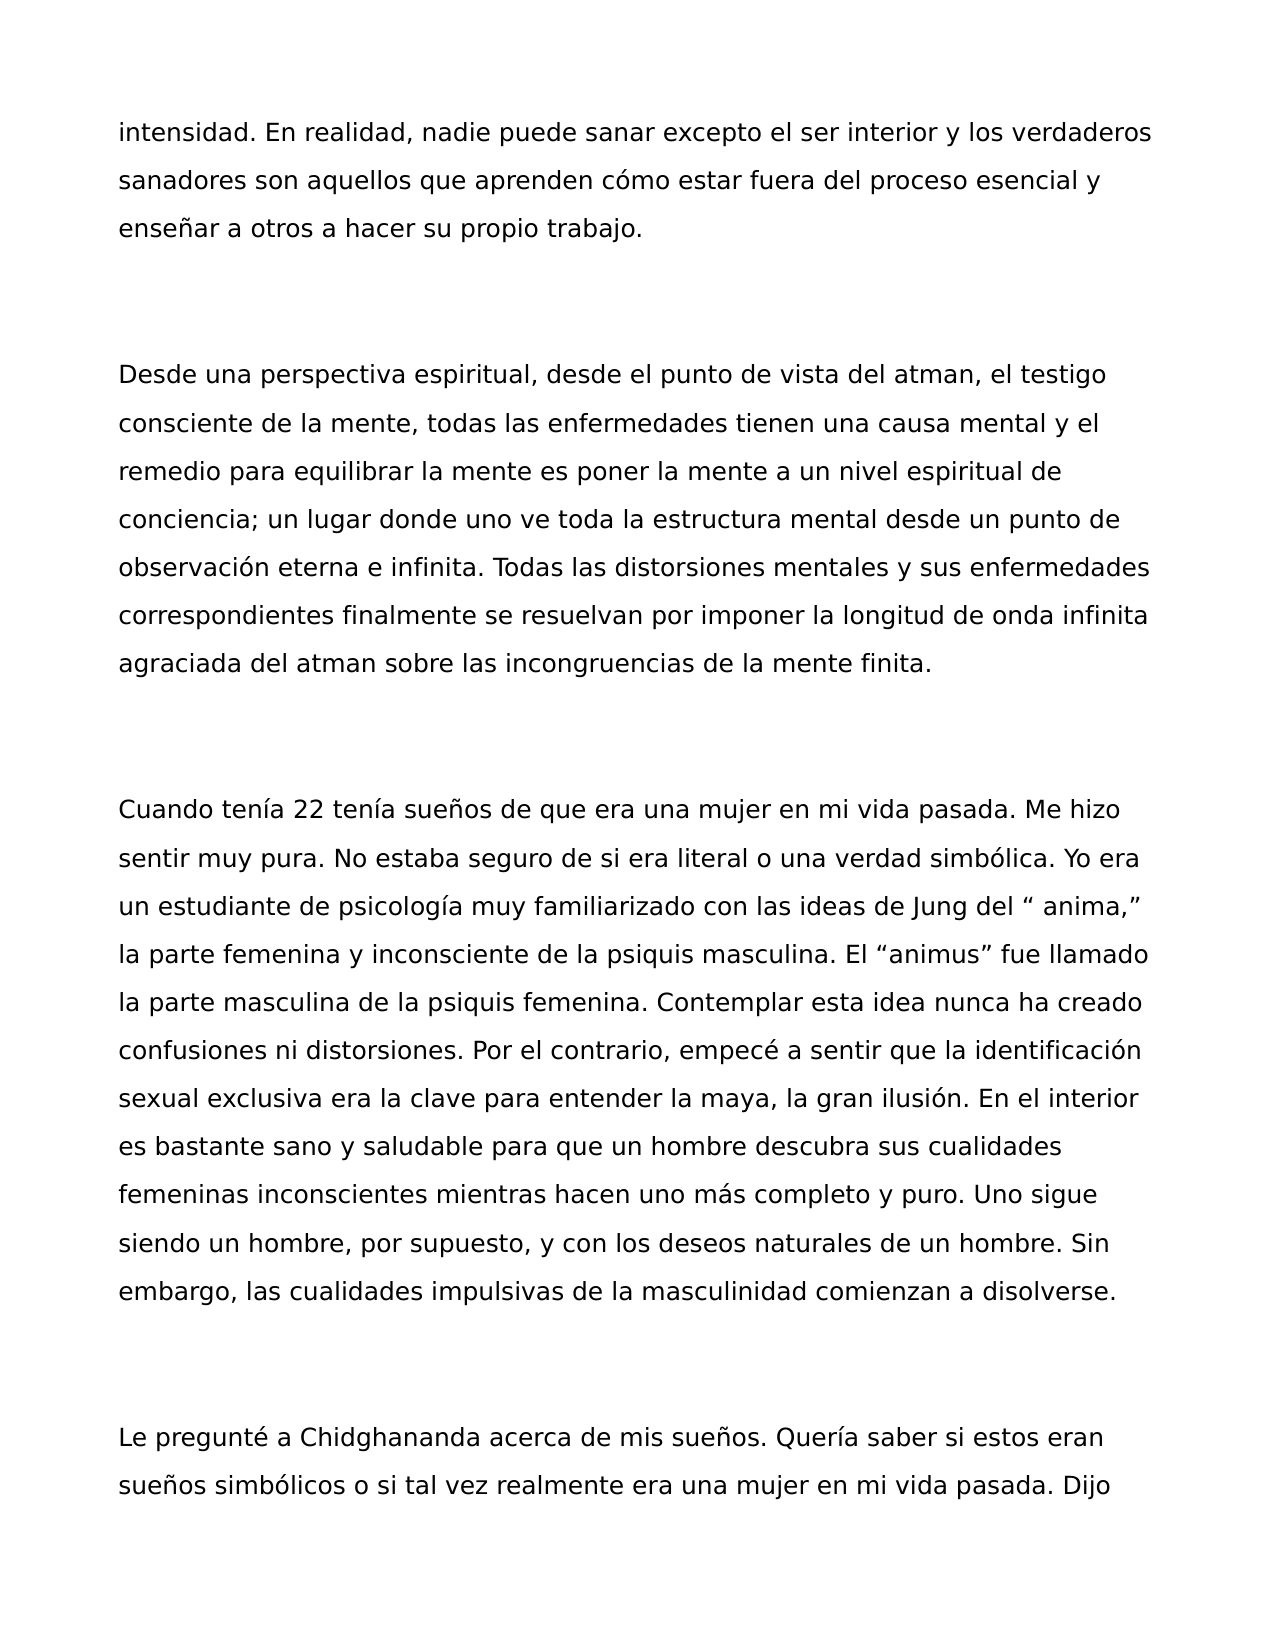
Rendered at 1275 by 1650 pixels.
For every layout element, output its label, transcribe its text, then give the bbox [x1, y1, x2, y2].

text intensidad. En realidad, nadie puede sanar excepto el ser interior y los verdaderos sanadores son aquellos que aprenden cómo estar fuera del proceso esencial y enseñar a otros a hacer su propio trabajo. [118, 118, 1157, 243]
text Desde una perspectiva espiritual, desde el punto de vista del atman, el testigo consciente de la mente, todas las enfermedades tienen una causa mental y el remedio para equilibrar la mente es poner la mente a un nivel espiritual de conciencia; un lugar donde uno ve toda la estructura mental desde un punto de observación eterna e infinita. Todas las distorsiones mentales y sus enfermedades correspondientes finalmente se resuelvan por imponer la longitud de onda infinita agraciada del atman sobre las incongruencias de la mente finita. [118, 361, 1157, 678]
text Cuando tenía 22 tenía sueños de que era una mujer en mi vida pasada. Me hizo sentir muy pura. No estaba seguro de si era literal o una verdad simbólica. Yo era un estudiante de psicología muy familiarizado con las ideas de Jung del “ anima,” la parte femenina y inconsciente de la psiquis masculina. El “animus” fue llamado la parte masculina de la psiquis femenina. Contemplar esta idea nunca ha creado confusiones ni distorsiones. Por el contrario, empecé a sentir que la identificación sexual exclusiva era la clave para entender la maya, la gran ilusión. En el interior es bastante sano y saludable para que un hombre descubra sus cualidades femeninas inconscientes mientras hacen uno más completo y puro. Uno sigue siendo un hombre, por supuesto, y con los deseos naturales de un hombre. Sin embargo, las cualidades impulsivas de la masculinidad comienzan a disolverse. [118, 796, 1157, 1306]
text Le pregunté a Chidghananda acerca de mis sueños. Quería saber si estos eran sueños simbólicos o si tal vez realmente era una mujer en mi vida pasada. Dijo [118, 1423, 1157, 1500]
